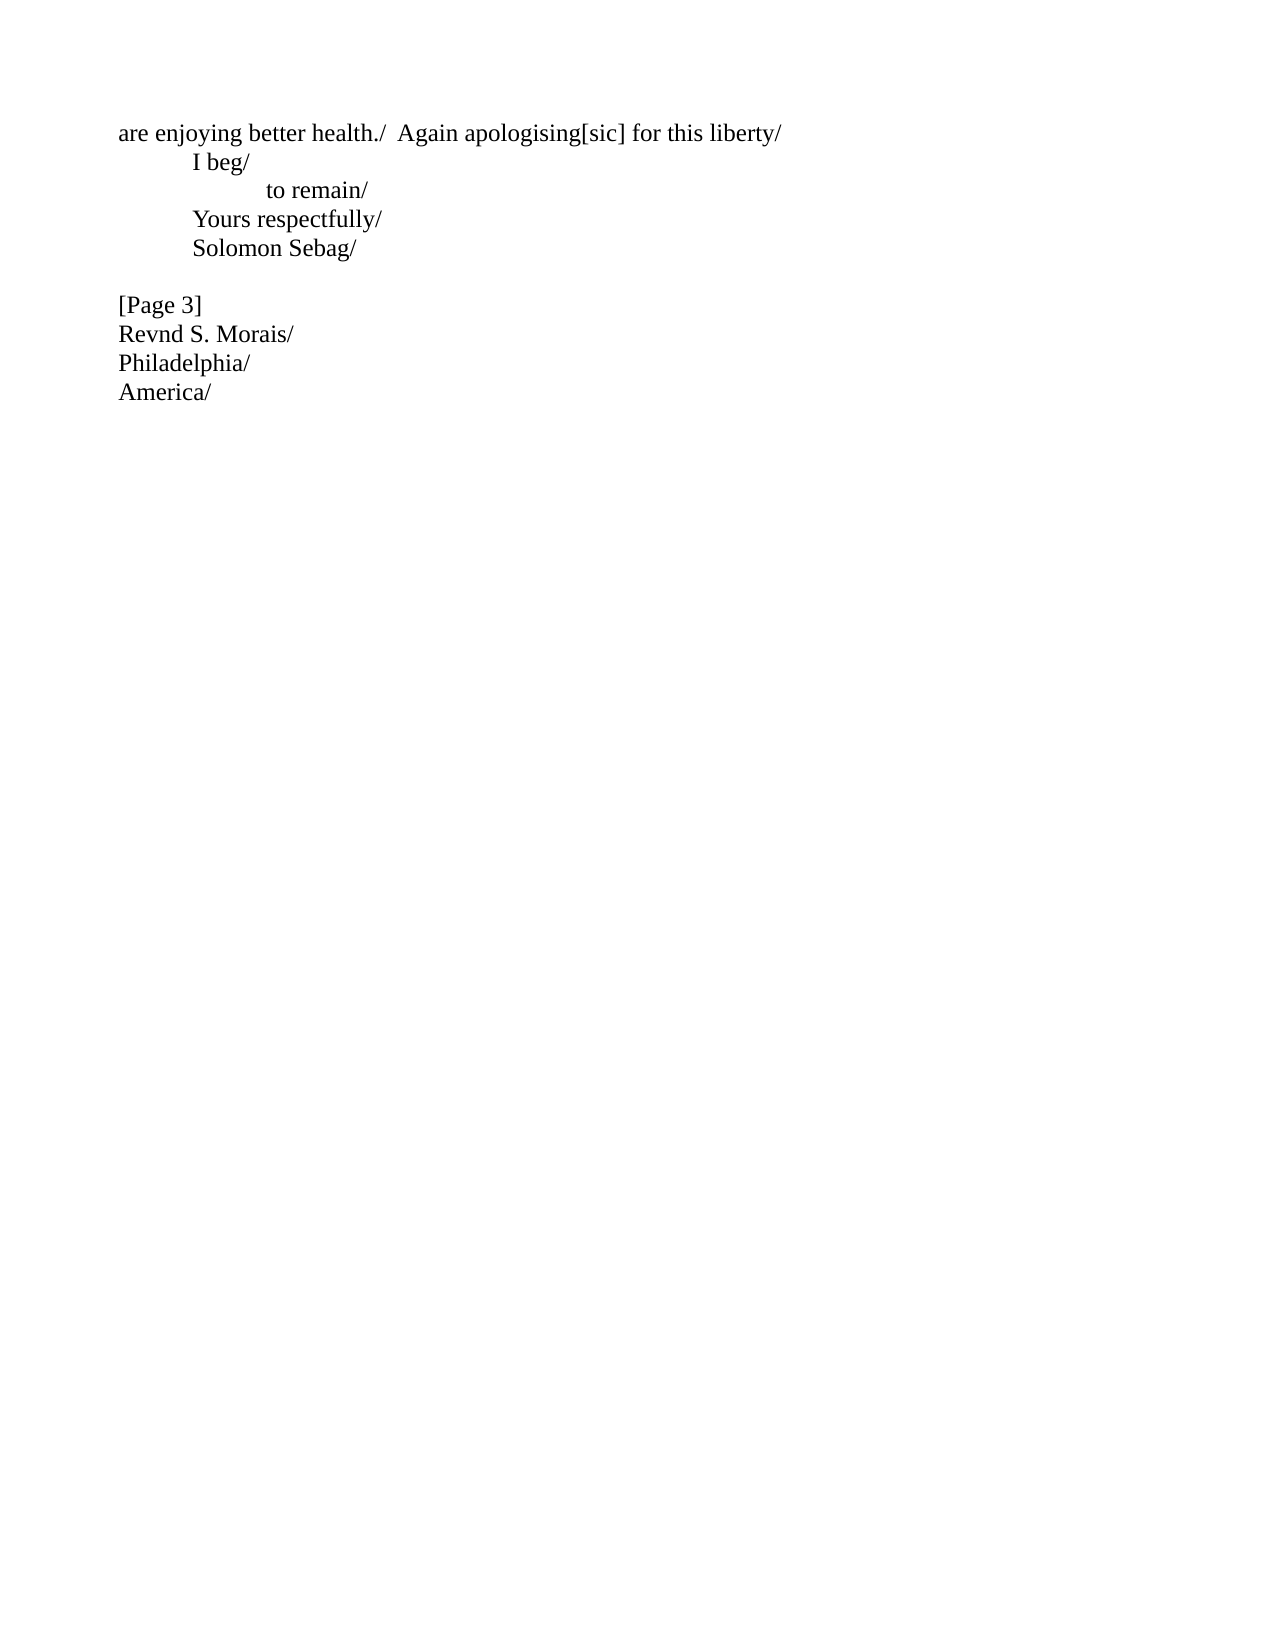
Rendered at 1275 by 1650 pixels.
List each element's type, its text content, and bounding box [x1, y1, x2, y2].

text Philadelphia/ [118, 348, 1157, 377]
text are enjoying better health./ Again apologising[sic] for this liberty/ [118, 118, 1157, 147]
text America/ [118, 377, 1157, 406]
text [Page 3] [118, 291, 1157, 319]
text Solomon Sebag/ [118, 233, 1157, 262]
text to remain/ [118, 176, 1157, 204]
text Yours respectfully/ [118, 204, 1157, 233]
text I beg/ [118, 147, 1157, 176]
text Revnd S. Morais/ [118, 319, 1157, 348]
